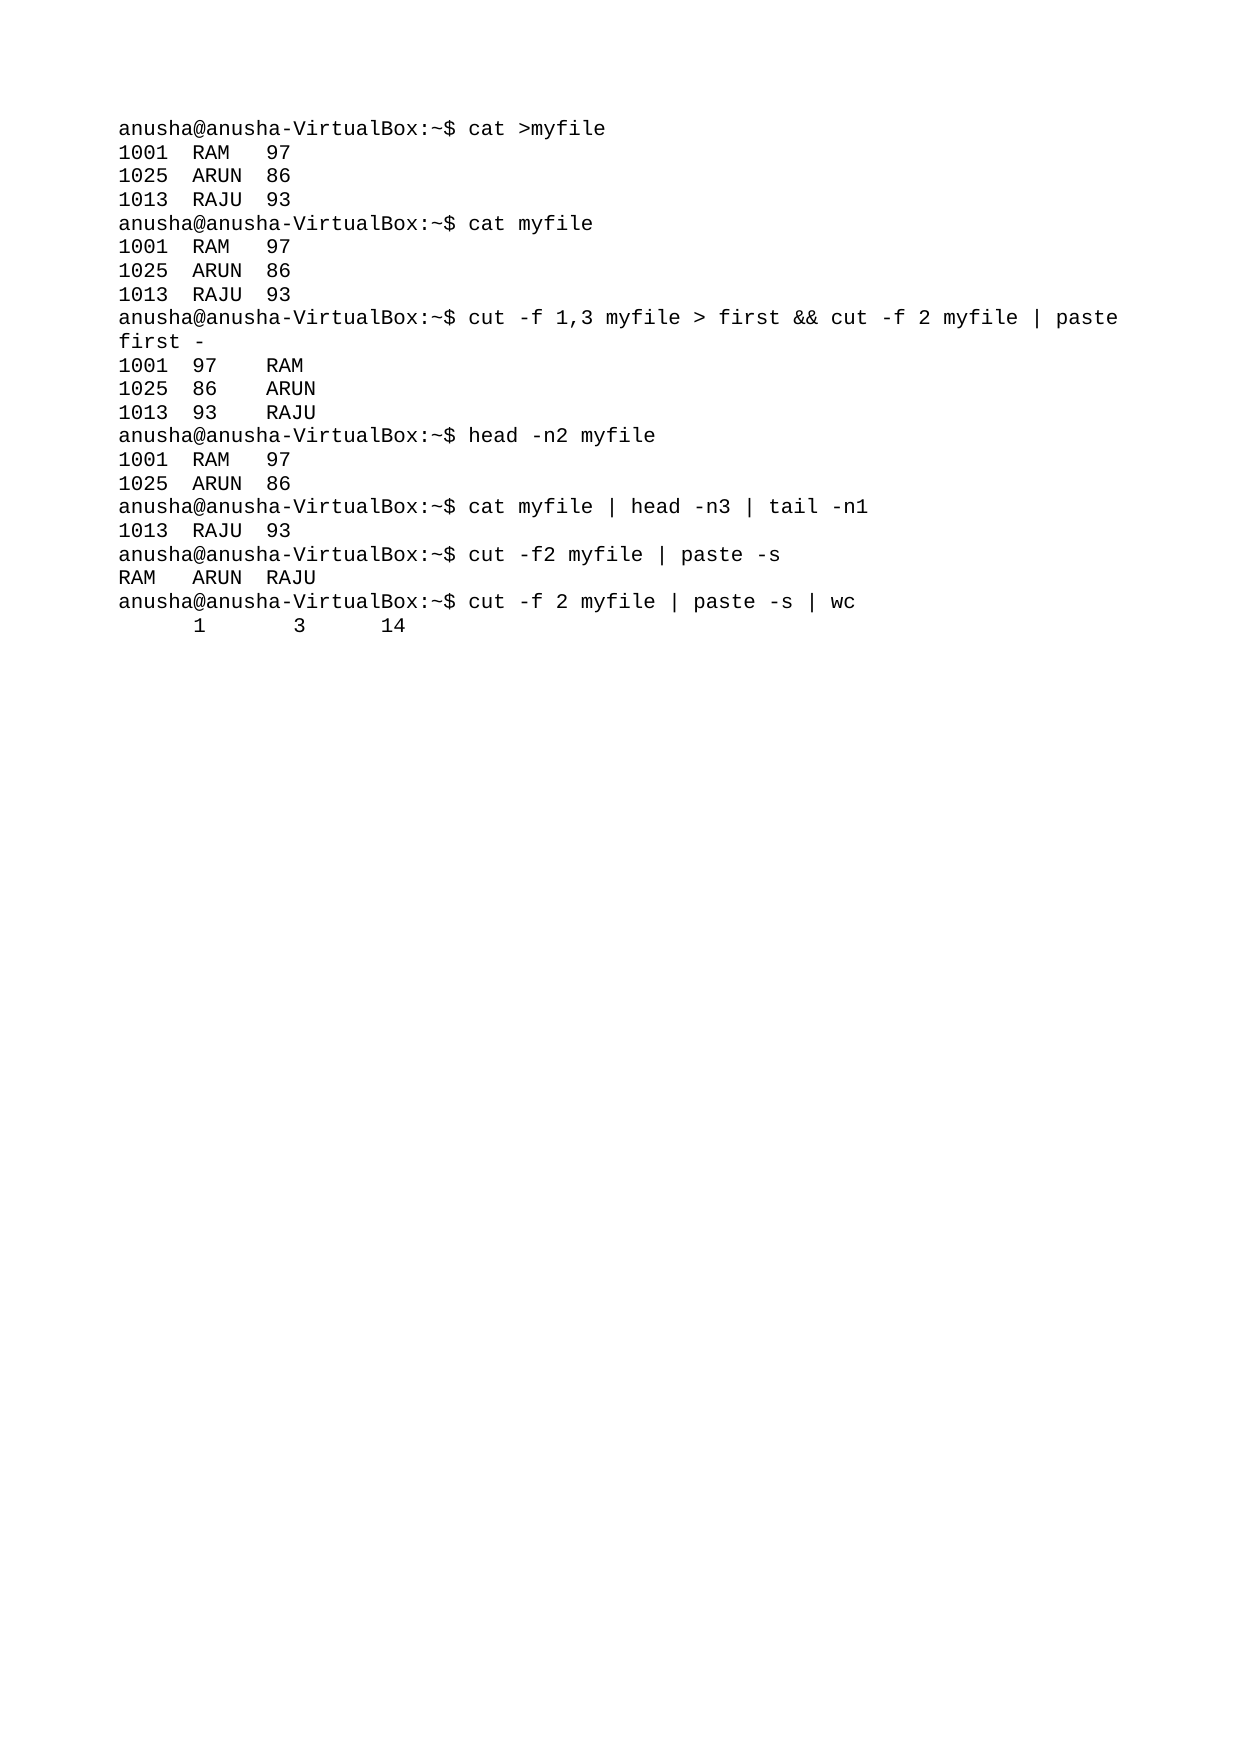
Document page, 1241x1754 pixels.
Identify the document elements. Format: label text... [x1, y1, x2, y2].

text 1013 RAJU 93 [118, 284, 1122, 307]
text 1025 ARUN 86 [118, 260, 1122, 284]
text 1013 RAJU 93 [118, 189, 1122, 213]
text anusha@anusha-VirtualBox:~$ cat myfile | head -n3 | tail -n1 [118, 496, 1122, 520]
text 1001 RAM 97 [118, 142, 1122, 165]
text anusha@anusha-VirtualBox:~$ cut -f 1,3 myfile > first && cut -f 2 myfile | paste first - [118, 307, 1122, 354]
text 1 3 14 [118, 615, 1122, 638]
text anusha@anusha-VirtualBox:~$ cat >myfile [118, 118, 1122, 142]
text anusha@anusha-VirtualBox:~$ head -n2 myfile [118, 426, 1122, 449]
text 1001 97 RAM [118, 354, 1122, 378]
text 1001 RAM 97 [118, 449, 1122, 473]
text RAM ARUN RAJU [118, 567, 1122, 591]
text 1013 RAJU 93 [118, 520, 1122, 544]
text 1025 86 ARUN [118, 378, 1122, 402]
text 1025 ARUN 86 [118, 165, 1122, 189]
text anusha@anusha-VirtualBox:~$ cut -f2 myfile | paste -s [118, 544, 1122, 567]
text 1001 RAM 97 [118, 236, 1122, 260]
text anusha@anusha-VirtualBox:~$ cut -f 2 myfile | paste -s | wc [118, 591, 1122, 615]
text anusha@anusha-VirtualBox:~$ cat myfile [118, 213, 1122, 236]
text 1013 93 RAJU [118, 402, 1122, 426]
text 1025 ARUN 86 [118, 473, 1122, 496]
